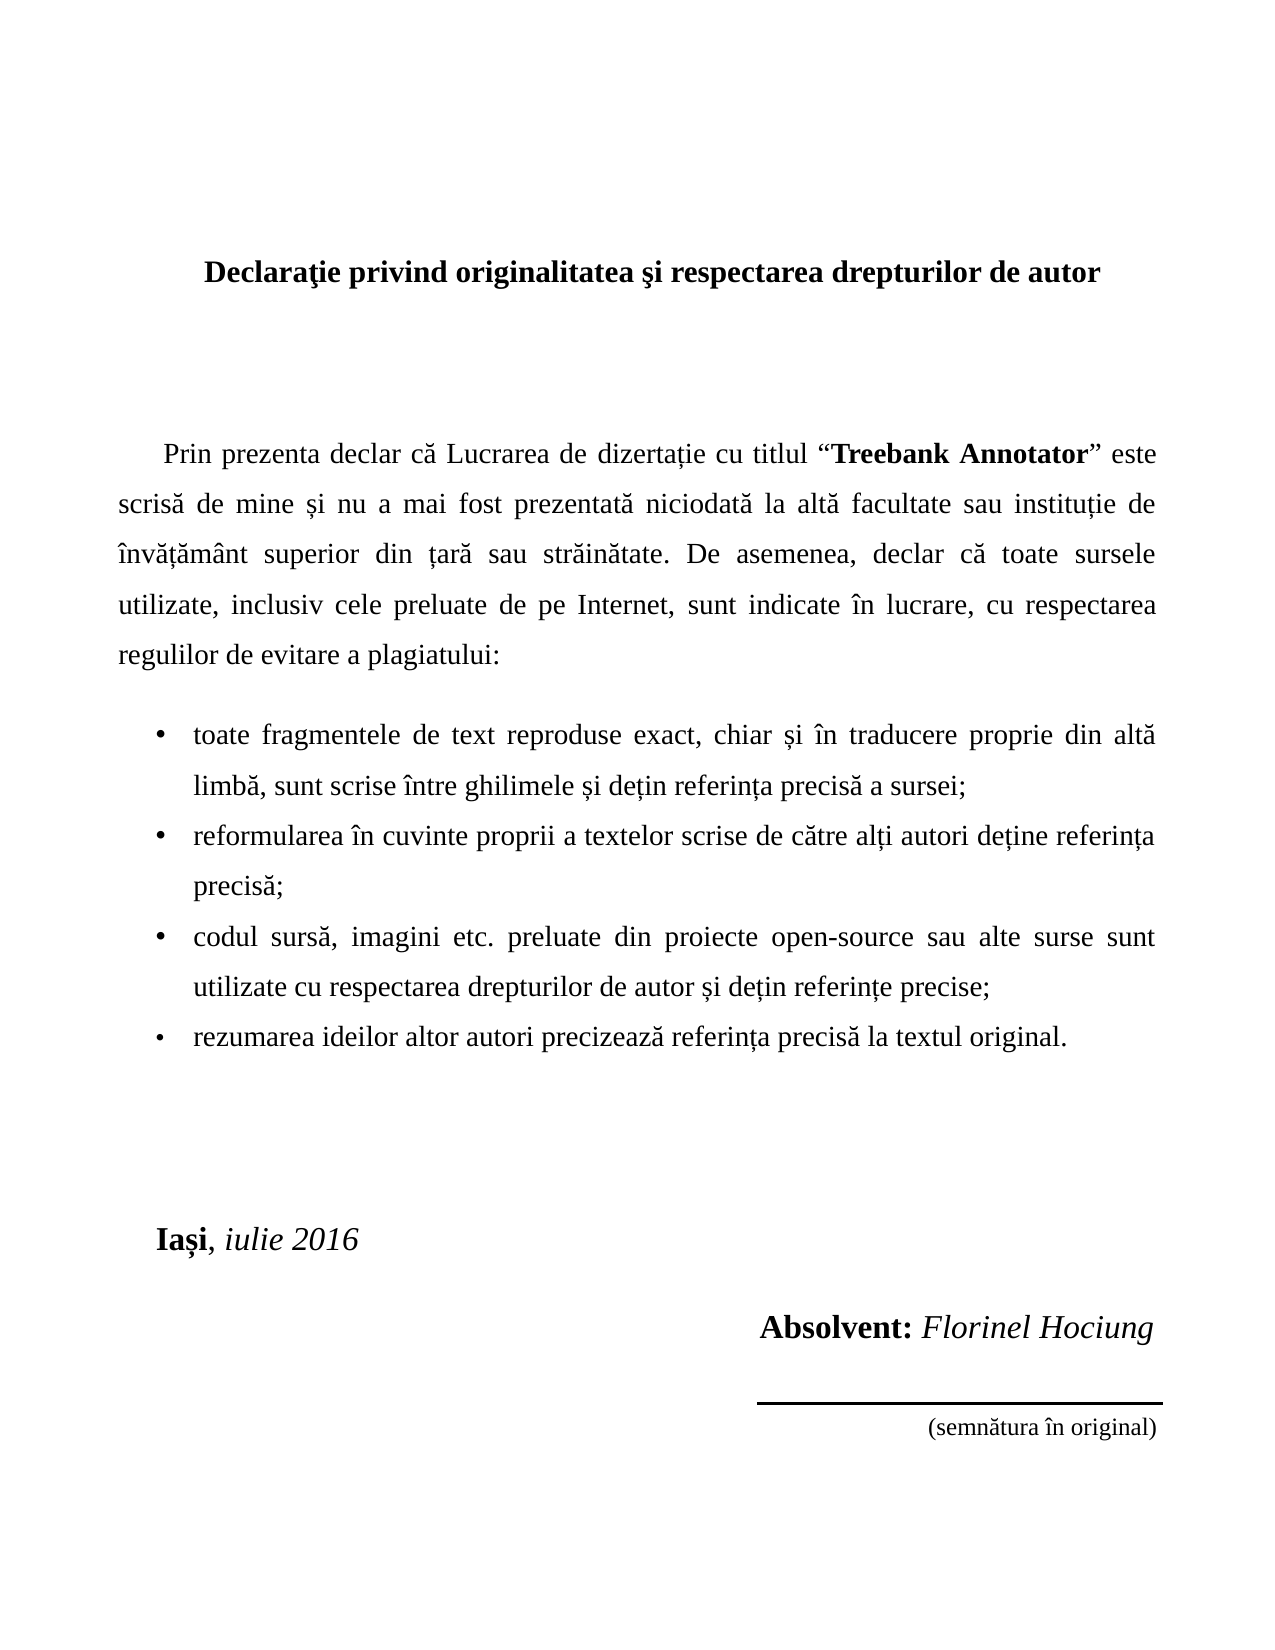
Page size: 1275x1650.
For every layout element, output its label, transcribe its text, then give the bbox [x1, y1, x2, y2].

text Absolvent: Florinel Hociung [118, 1307, 1157, 1346]
list reformularea în cuvinte proprii a textelor scrise de către alți autori deține referința precisă; [156, 818, 1157, 902]
list rezumarea ideilor altor autori precizează referința precisă la textul original. [156, 1019, 1157, 1053]
text (semnătura în original) [118, 1412, 1157, 1441]
list toate fragmentele de text reproduse exact, chiar și în traducere proprie din altă limbă, sunt scrise între ghilimele și dețin referința precisă a sursei; [156, 717, 1157, 801]
text Prin prezenta declar că Lucrarea de dizertație cu titlul “Treebank Annotator” este scrisă de mine și nu a mai fost prezentată niciodată la altă facultate sau instituție de învățământ superior din țară sau străinătate. De asemenea, declar că toate sursele utilizate, inclusiv cele preluate de pe Internet, sunt indicate în lucrare, cu respectarea regulilor de evitare a plagiatului: [118, 436, 1157, 671]
list codul sursă, imagini etc. preluate din proiecte open-source sau alte surse sunt utilizate cu respectarea drepturilor de autor și dețin referințe precise; [156, 919, 1157, 1003]
text Iași, iulie 2016 [118, 1220, 1157, 1258]
text Declaraţie privind originalitatea şi respectarea drepturilor de autor [118, 253, 1157, 289]
